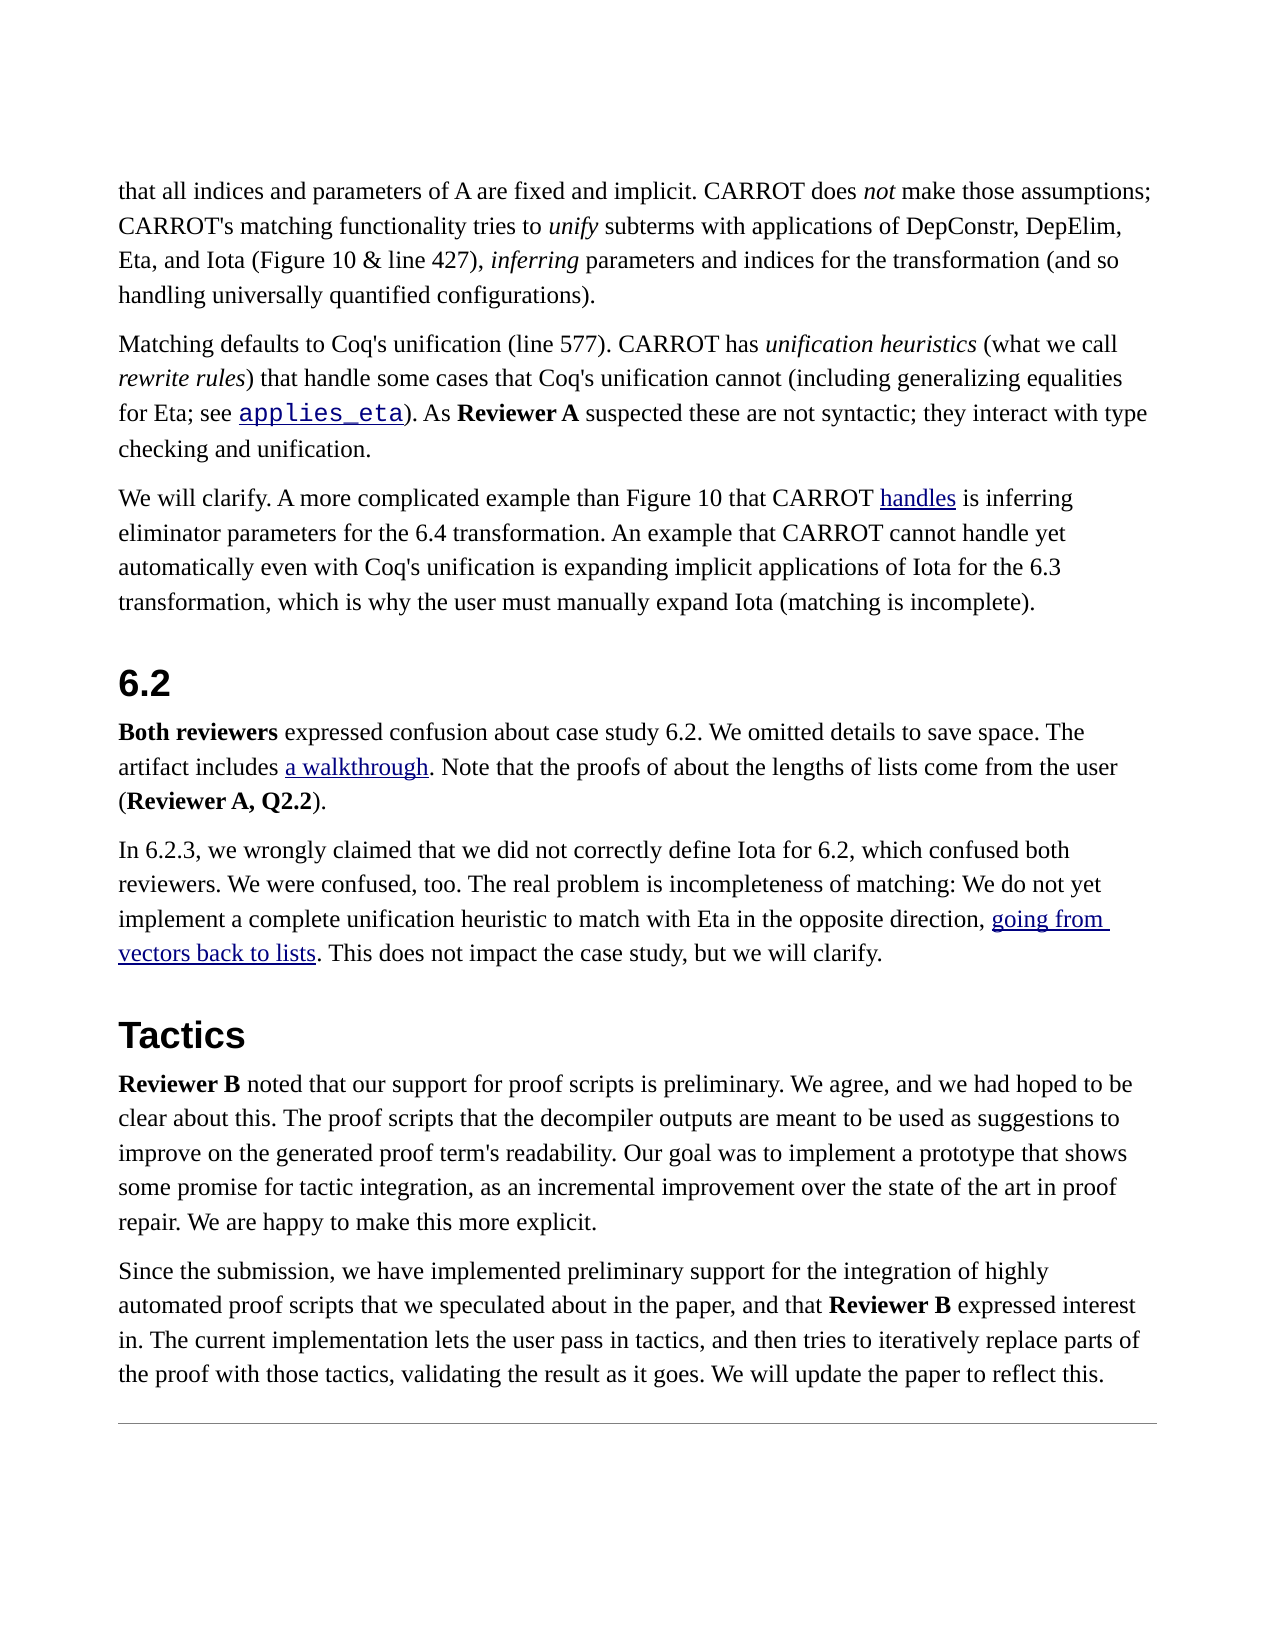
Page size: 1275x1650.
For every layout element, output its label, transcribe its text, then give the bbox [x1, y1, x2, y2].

subtitle Tactics [118, 1013, 1157, 1056]
text Both reviewers expressed confusion about case study 6.2. We omitted details to save space. The artifact includes a walkthrough. Note that the proofs of about the lengths of lists come from the user (Reviewer A, Q2.2). [118, 717, 1157, 815]
text that all indices and parameters of A are fixed and implicit. CARROT does not make those assumptions; CARROT's matching functionality tries to unify subterms with applications of DepConstr, DepElim, Eta, and Iota (Figure 10 & line 427), inferring parameters and indices for the transformation (and so handling universally quantified configurations). [118, 176, 1157, 308]
text Since the submission, we have implemented preliminary support for the integration of highly automated proof scripts that we speculated about in the paper, and that Reviewer B expressed interest in. The current implementation lets the user pass in tactics, and then tries to iteratively replace parts of the proof with those tactics, validating the result as it goes. We will update the paper to reflect this. [118, 1256, 1157, 1388]
text We will clarify. A more complicated example than Figure 10 that CARROT handles is inferring eliminator parameters for the 6.4 transformation. An example that CARROT cannot handle yet automatically even with Coq's unification is expanding implicit applications of Iota for the 6.3 transformation, which is why the user must manually expand Iota (matching is incomplete). [118, 483, 1157, 616]
subtitle 6.2 [118, 661, 1157, 704]
text Reviewer B noted that our support for proof scripts is preliminary. We agree, and we had hoped to be clear about this. The proof scripts that the decompiler outputs are meant to be used as suggestions to improve on the generated proof term's readability. Our goal was to implement a prototype that shows some promise for tactic integration, as an incremental improvement over the state of the art in proof repair. We are happy to make this more explicit. [118, 1069, 1157, 1235]
text In 6.2.3, we wrongly claimed that we did not correctly define Iota for 6.2, which confused both reviewers. We were confused, too. The real problem is incompleteness of matching: We do not yet implement a complete unification heuristic to match with Eta in the opposite direction, going from vectors back to lists. This does not impact the case study, but we will clarify. [118, 835, 1157, 967]
text Matching defaults to Coq's unification (line 577). CARROT has unification heuristics (what we call rewrite rules) that handle some cases that Coq's unification cannot (including generalizing equalities for Eta; see applies_eta). As Reviewer A suspected these are not syntactic; they interact with type checking and unification. [118, 329, 1157, 463]
